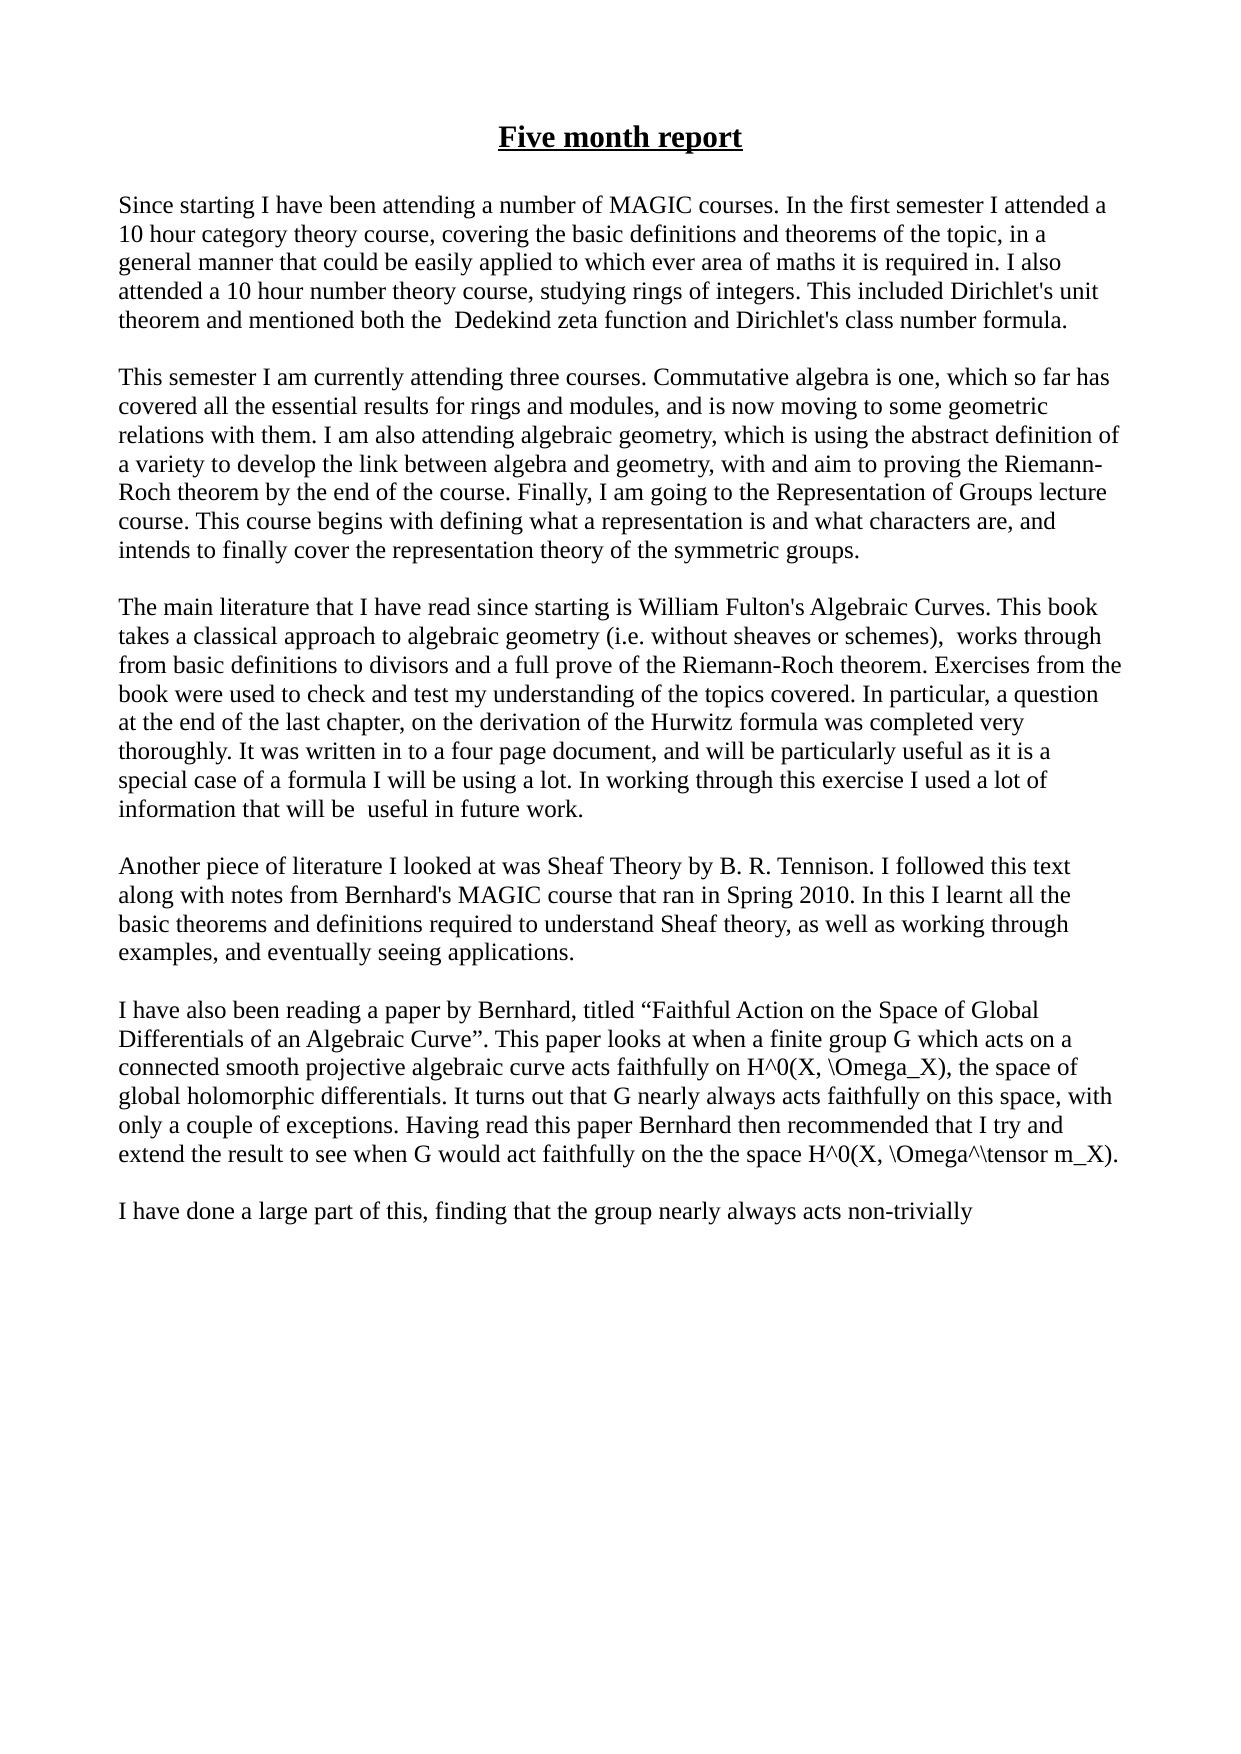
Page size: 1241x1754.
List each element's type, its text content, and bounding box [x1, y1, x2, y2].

text I have done a large part of this, finding that the group nearly always acts non-trivially [118, 1196, 1122, 1225]
text Another piece of literature I looked at was Sheaf Theory by B. R. Tennison. I followed this text along with notes from Bernhard's MAGIC course that ran in Spring 2010. In this I learnt all the basic theorems and definitions required to understand Sheaf theory, as well as working through examples, and eventually seeing applications. [118, 851, 1122, 966]
text This semester I am currently attending three courses. Commutative algebra is one, which so far has covered all the essential results for rings and modules, and is now moving to some geometric relations with them. I am also attending algebraic geometry, which is using the abstract definition of a variety to develop the link between algebra and geometry, with and aim to proving the Riemann-Roch theorem by the end of the course. Finally, I am going to the Representation of Groups lecture course. This course begins with defining what a representation is and what characters are, and intends to finally cover the representation theory of the symmetric groups. [118, 362, 1122, 564]
text Five month report [118, 118, 1122, 154]
text I have also been reading a paper by Bernhard, titled “Faithful Action on the Space of Global Differentials of an Algebraic Curve”. This paper looks at when a finite group G which acts on a connected smooth projective algebraic curve acts faithfully on H^0(X, \Omega_X), the space of global holomorphic differentials. It turns out that G nearly always acts faithfully on this space, with only a couple of exceptions. Having read this paper Bernhard then recommended that I try and extend the result to see when G would act faithfully on the the space H^0(X, \Omega^\tensor m_X). [118, 995, 1122, 1167]
text Since starting I have been attending a number of MAGIC courses. In the first semester I attended a 10 hour category theory course, covering the basic definitions and theorems of the topic, in a general manner that could be easily applied to which ever area of maths it is required in. I also attended a 10 hour number theory course, studying rings of integers. This included Dirichlet's unit theorem and mentioned both the Dedekind zeta function and Dirichlet's class number formula. [118, 190, 1122, 334]
text The main literature that I have read since starting is William Fulton's Algebraic Curves. This book takes a classical approach to algebraic geometry (i.e. without sheaves or schemes), works through from basic definitions to divisors and a full prove of the Riemann-Roch theorem. Exercises from the book were used to check and test my understanding of the topics covered. In particular, a question at the end of the last chapter, on the derivation of the Hurwitz formula was completed very thoroughly. It was written in to a four page document, and will be particularly useful as it is a special case of a formula I will be using a lot. In working through this exercise I used a lot of information that will be useful in future work. [118, 592, 1122, 822]
